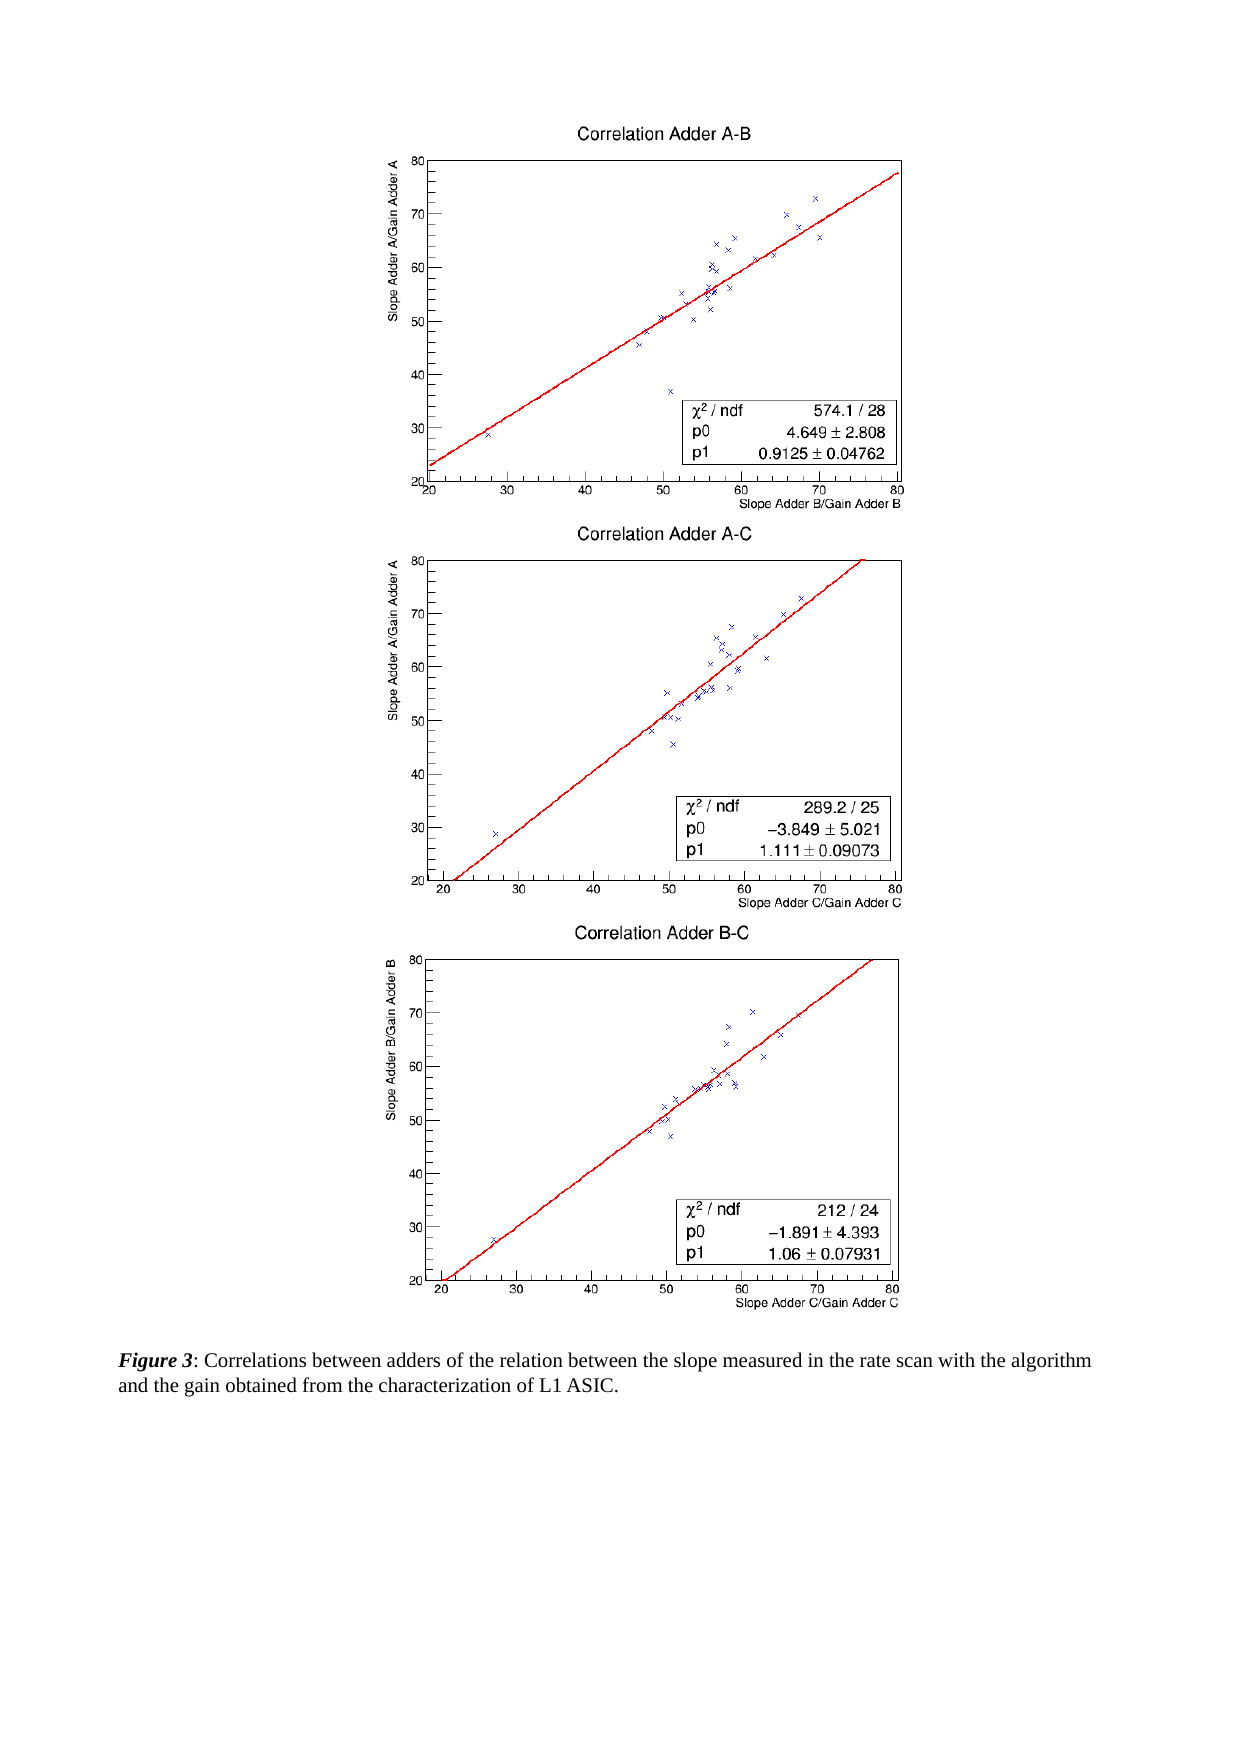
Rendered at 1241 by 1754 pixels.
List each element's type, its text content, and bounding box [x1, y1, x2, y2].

text Figure 3: Correlations between adders of the relation between the slope measured in the rate scan with the algorithm and the gain obtained from the characterization of L1 ASIC. [118, 1348, 1122, 1397]
picture [366, 120, 959, 1320]
